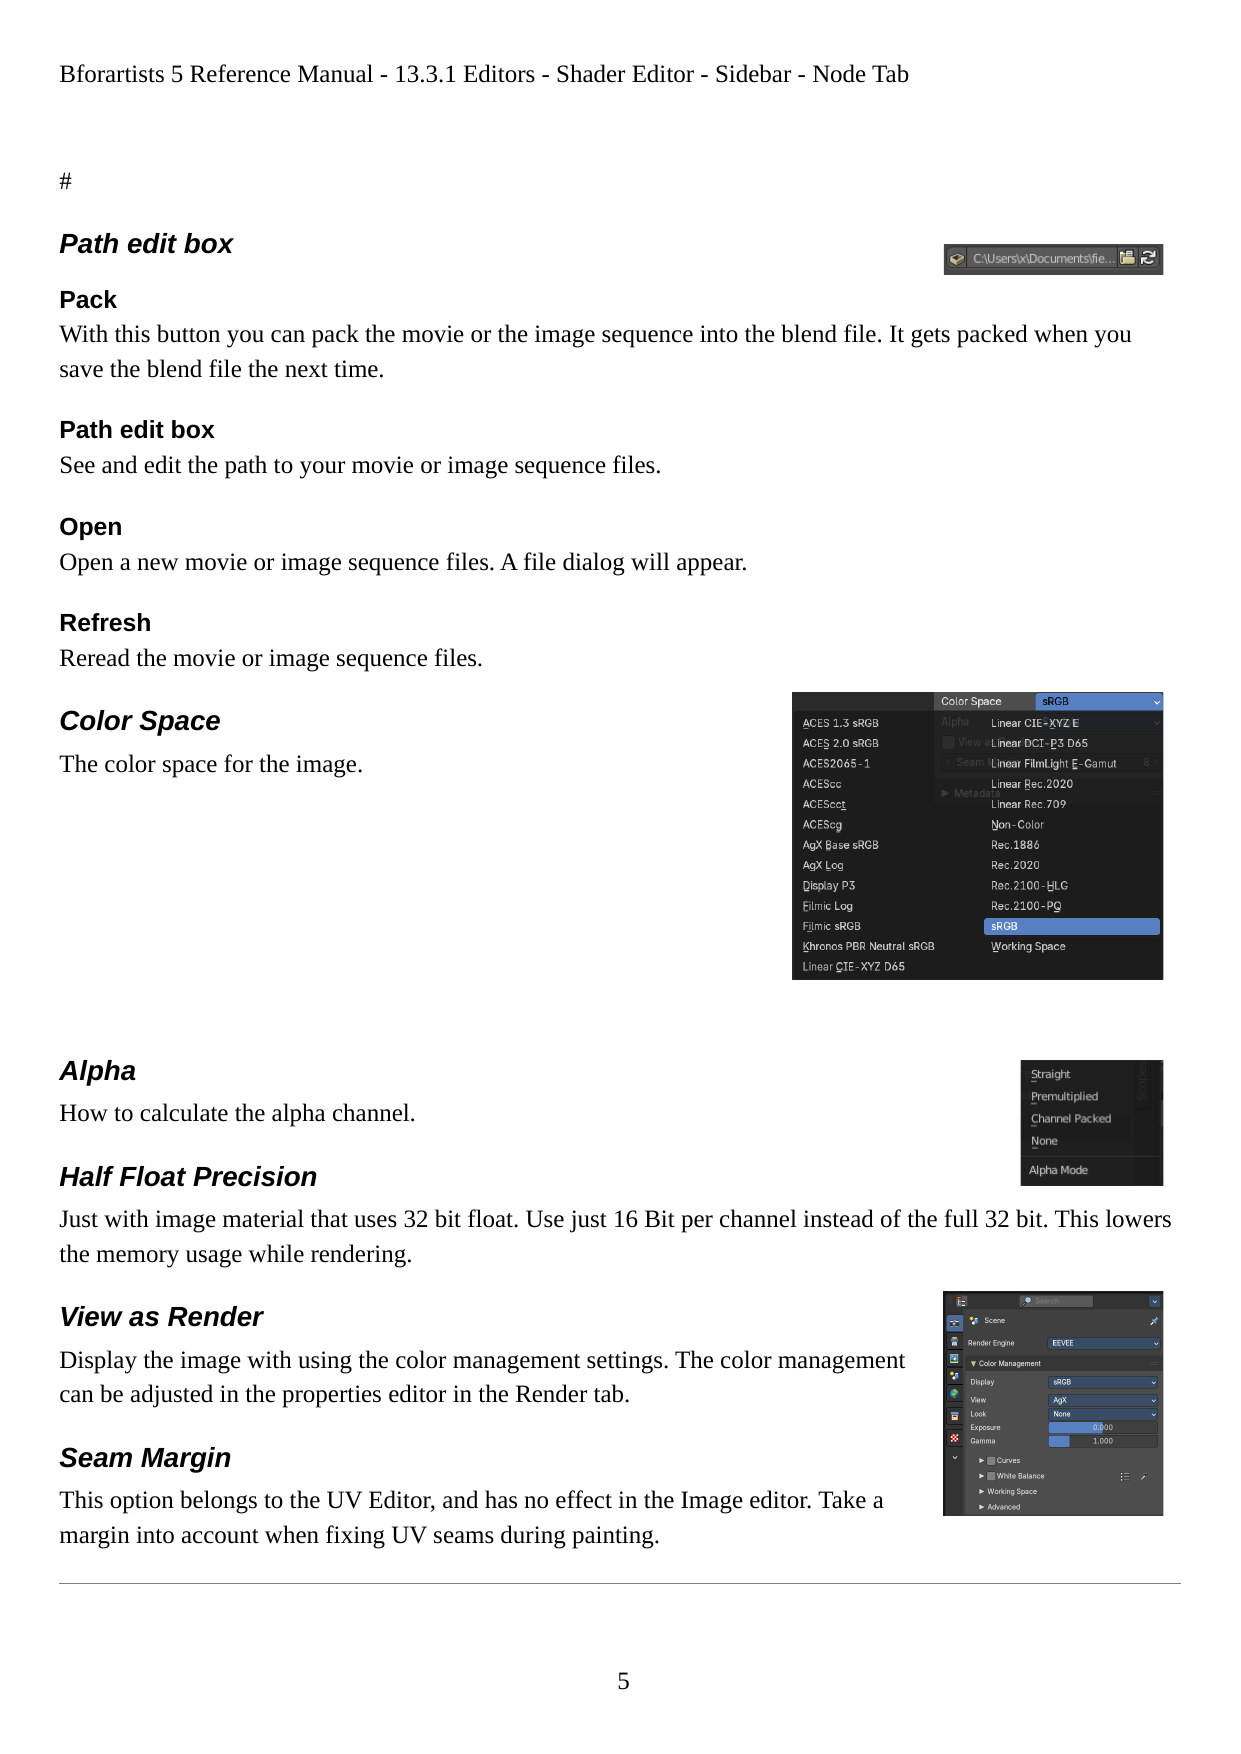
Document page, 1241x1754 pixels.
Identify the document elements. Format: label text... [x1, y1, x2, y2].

text This option belongs to the UV Editor, and has no effect in the Image editor. Take a margin into account when fixing UV seams during painting. [59, 1485, 1181, 1548]
subtitle Path edit box [59, 228, 1181, 260]
text # [59, 166, 1181, 195]
text Display the image with using the color management settings. The color management can be adjusted in the properties editor in the Render tab. [59, 1345, 943, 1408]
text With this button you can pack the movie or the image sequence into the blend file. It gets packed when you save the blend file the next time. [59, 319, 1181, 383]
picture [943, 244, 1164, 275]
text Just with image material that uses 32 bit float. Use just 16 Bit per channel instead of the full 32 bit. This lowers the memory usage while rendering. [59, 1204, 1181, 1268]
subtitle Half Float Precision [59, 1160, 1181, 1192]
picture [943, 1291, 1164, 1516]
subtitle [1164, 1301, 1181, 1332]
subtitle Seam Margin [59, 1441, 943, 1473]
subtitle [1164, 1441, 1181, 1473]
subtitle Path edit box [59, 416, 1181, 444]
text Open a new movie or image sequence files. A file dialog will appear. [59, 547, 1181, 576]
text See and edit the path to your movie or image sequence files. [59, 450, 1181, 479]
subtitle View as Render [59, 1301, 943, 1332]
subtitle Open [59, 512, 1181, 541]
text The color space for the image. [59, 749, 792, 778]
text Reread the movie or image sequence files. [59, 643, 1181, 672]
subtitle Alpha [59, 1054, 1181, 1086]
subtitle [1164, 705, 1181, 737]
subtitle Color Space [59, 705, 792, 737]
picture [1020, 1060, 1164, 1186]
subtitle Refresh [59, 608, 1181, 637]
subtitle Pack [59, 285, 1181, 313]
picture [792, 692, 1164, 980]
text How to calculate the alpha channel. [59, 1098, 1020, 1127]
